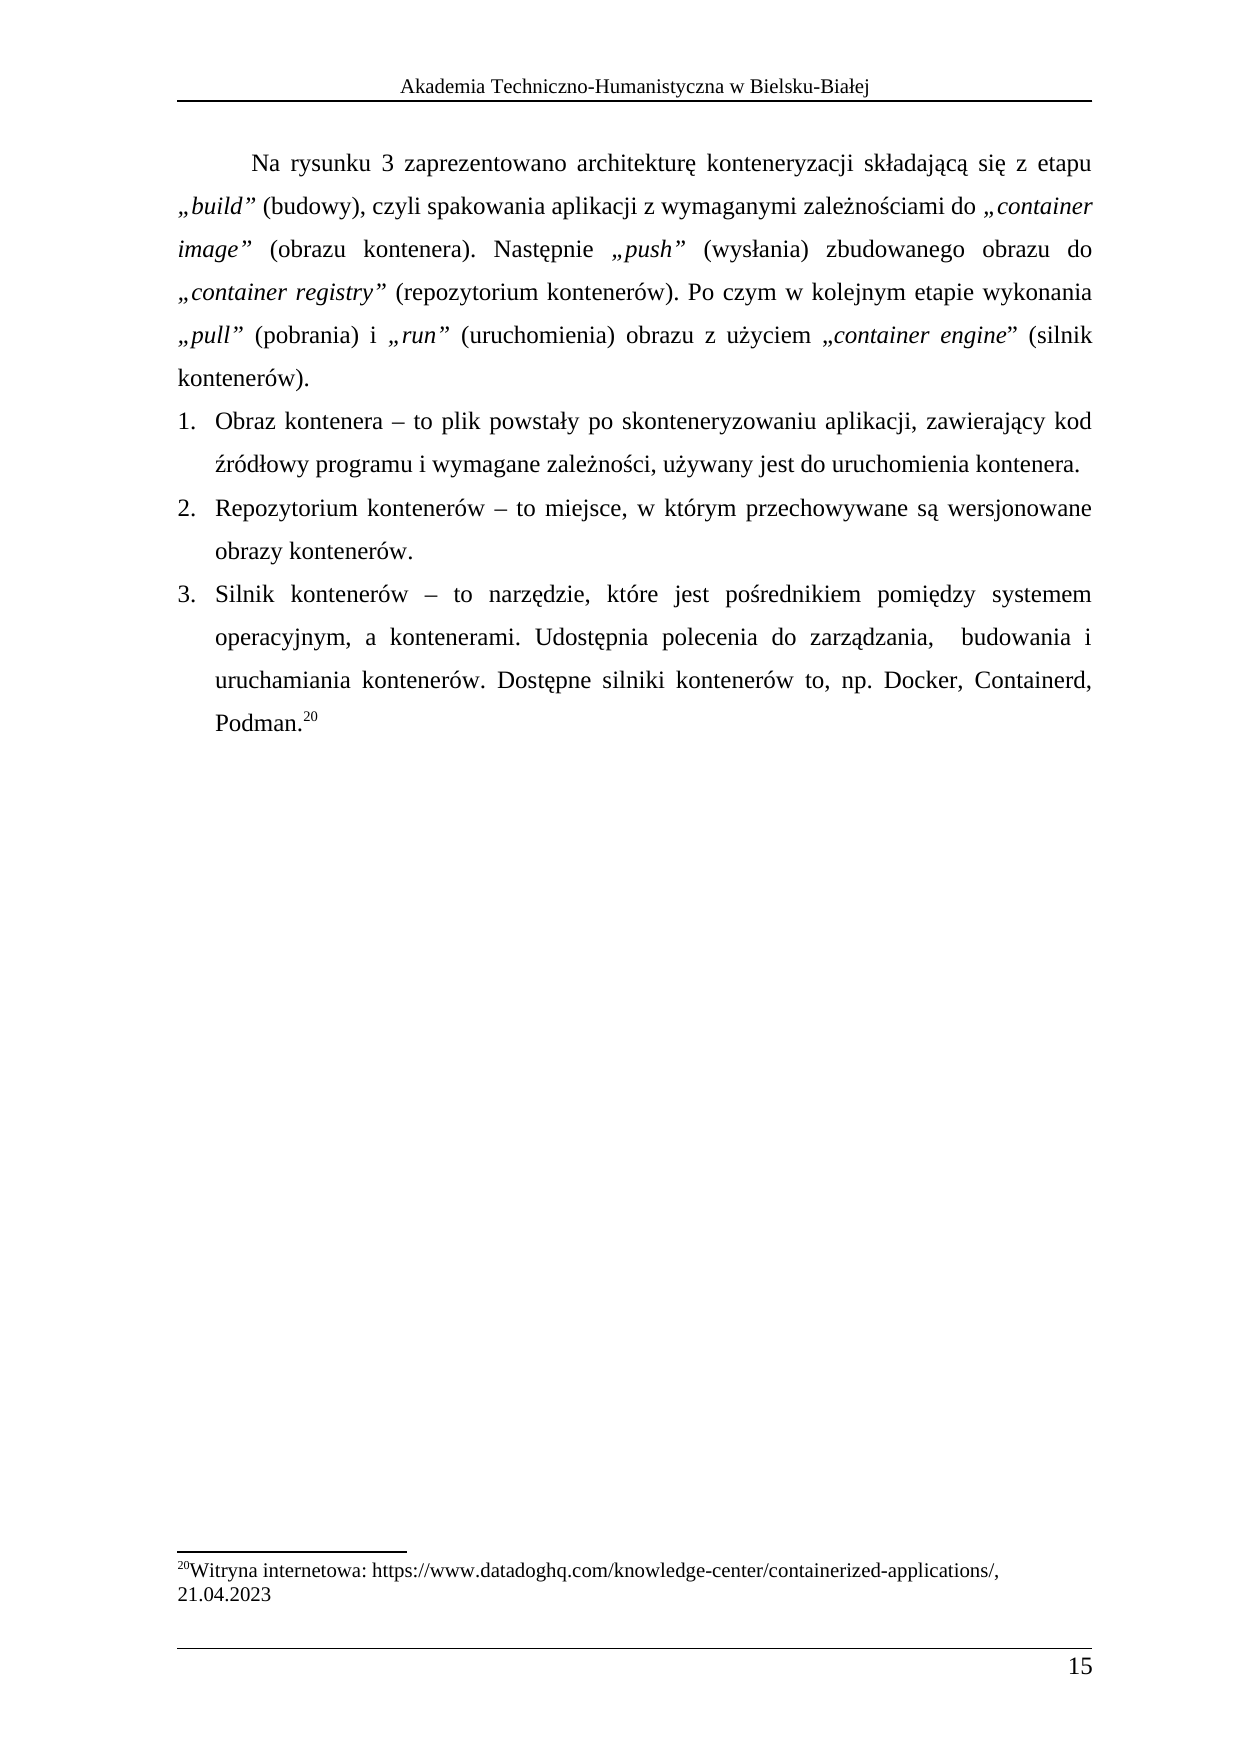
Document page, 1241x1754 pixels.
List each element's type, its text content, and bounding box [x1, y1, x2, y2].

list Obraz kontenera – to plik powstały po skonteneryzowaniu aplikacji, zawierający kod źródłowy programu i wymagane zależności, używany jest do uruchomienia kontenera. [177, 406, 1092, 478]
list Witryna internetowa: https://www.datadoghq.com/knowledge-center/containerized-applications/, 21.04.2023 [177, 1558, 1092, 1606]
list Repozytorium kontenerów – to miejsce, w którym przechowywane są wersjonowane obrazy kontenerów. [177, 493, 1092, 564]
list Silnik kontenerów – to narzędzie, które jest pośrednikiem pomiędzy systemem operacyjnym, a kontenerami. Udostępnia polecenia do zarządzania, budowania i uruchamiania kontenerów. Dostępne silniki kontenerów to, np. Docker, Containerd, Podman. [177, 579, 1092, 737]
text Na rysunku 3 zaprezentowano architekturę konteneryzacji składającą się z etapu „build” (budowy), czyli spakowania aplikacji z wymaganymi zależnościami do „container image” (obrazu kontenera). Następnie „push” (wysłania) zbudowanego obrazu do „container registry” (repozytorium kontenerów). Po czym w kolejnym etapie wykonania „pull” (pobrania) i „run” (uruchomienia) obrazu z użyciem „container engine” (silnik kontenerów). [177, 148, 1092, 392]
